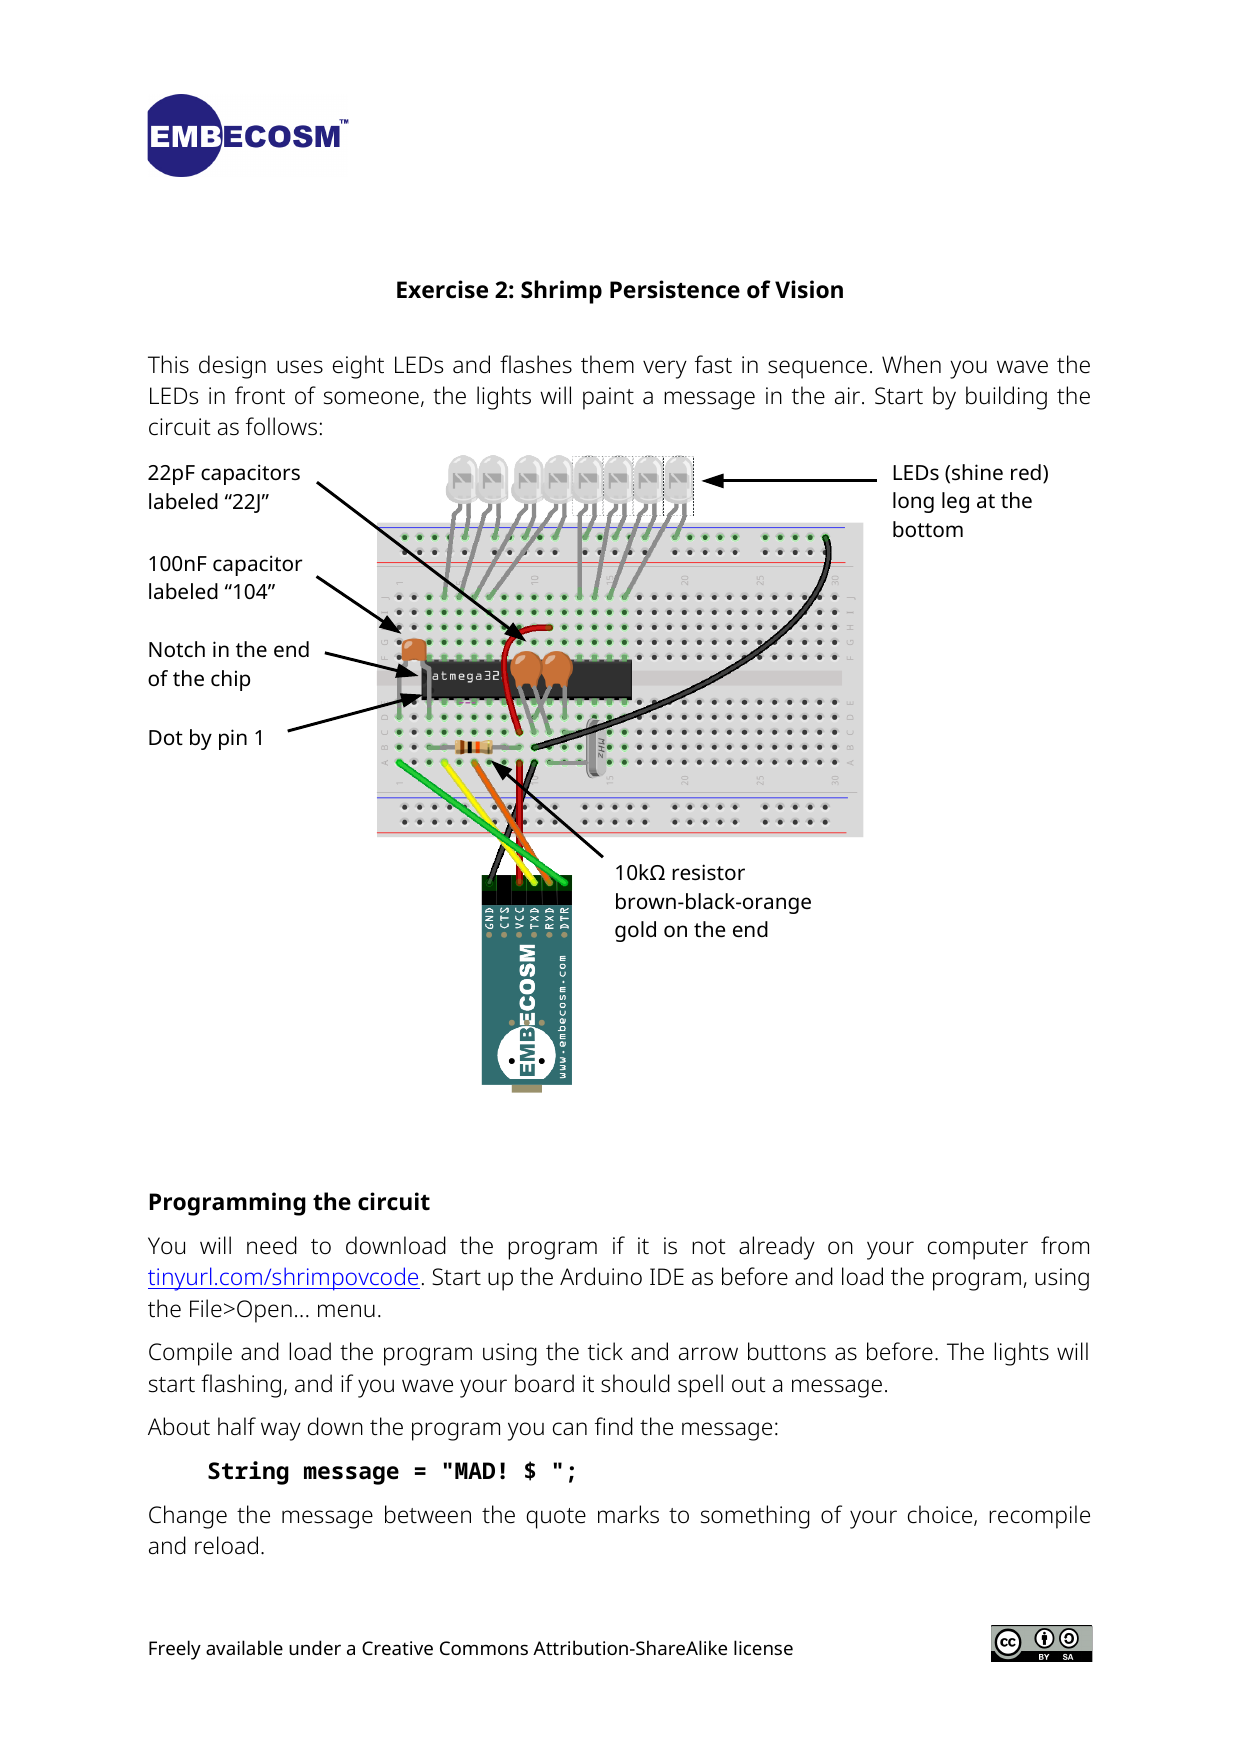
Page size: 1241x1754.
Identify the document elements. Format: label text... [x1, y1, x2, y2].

picture [376, 455, 864, 1131]
text String message = "MAD! $ "; [207, 1455, 1033, 1486]
text Compile and load the program using the tick and arrow buttons as before. The lights will start flashing, and if you wave your board it should spell out a message. [148, 1336, 1092, 1399]
subtitle Programming the circuit [148, 1186, 1092, 1218]
text Change the message between the quote marks to something of your choice, recompile and reload. [148, 1499, 1092, 1561]
title Exercise 2: Shrimp Persistence of Vision [148, 274, 1092, 305]
picture [991, 1625, 1093, 1662]
picture [147, 94, 349, 177]
text This design uses eight LEDs and flashes them very fast in sequence. When you wave the LEDs in front of someone, the lights will paint a message in the air. Start by building the circuit as follows: [148, 349, 1092, 443]
text About half way down the program you can find the message: [148, 1411, 1092, 1443]
text You will need to download the program if it is not already on your computer from tinyurl.com/shrimpovcode. Start up the Arduino IDE as before and load the program, using the File>Open... menu. [148, 1230, 1092, 1324]
